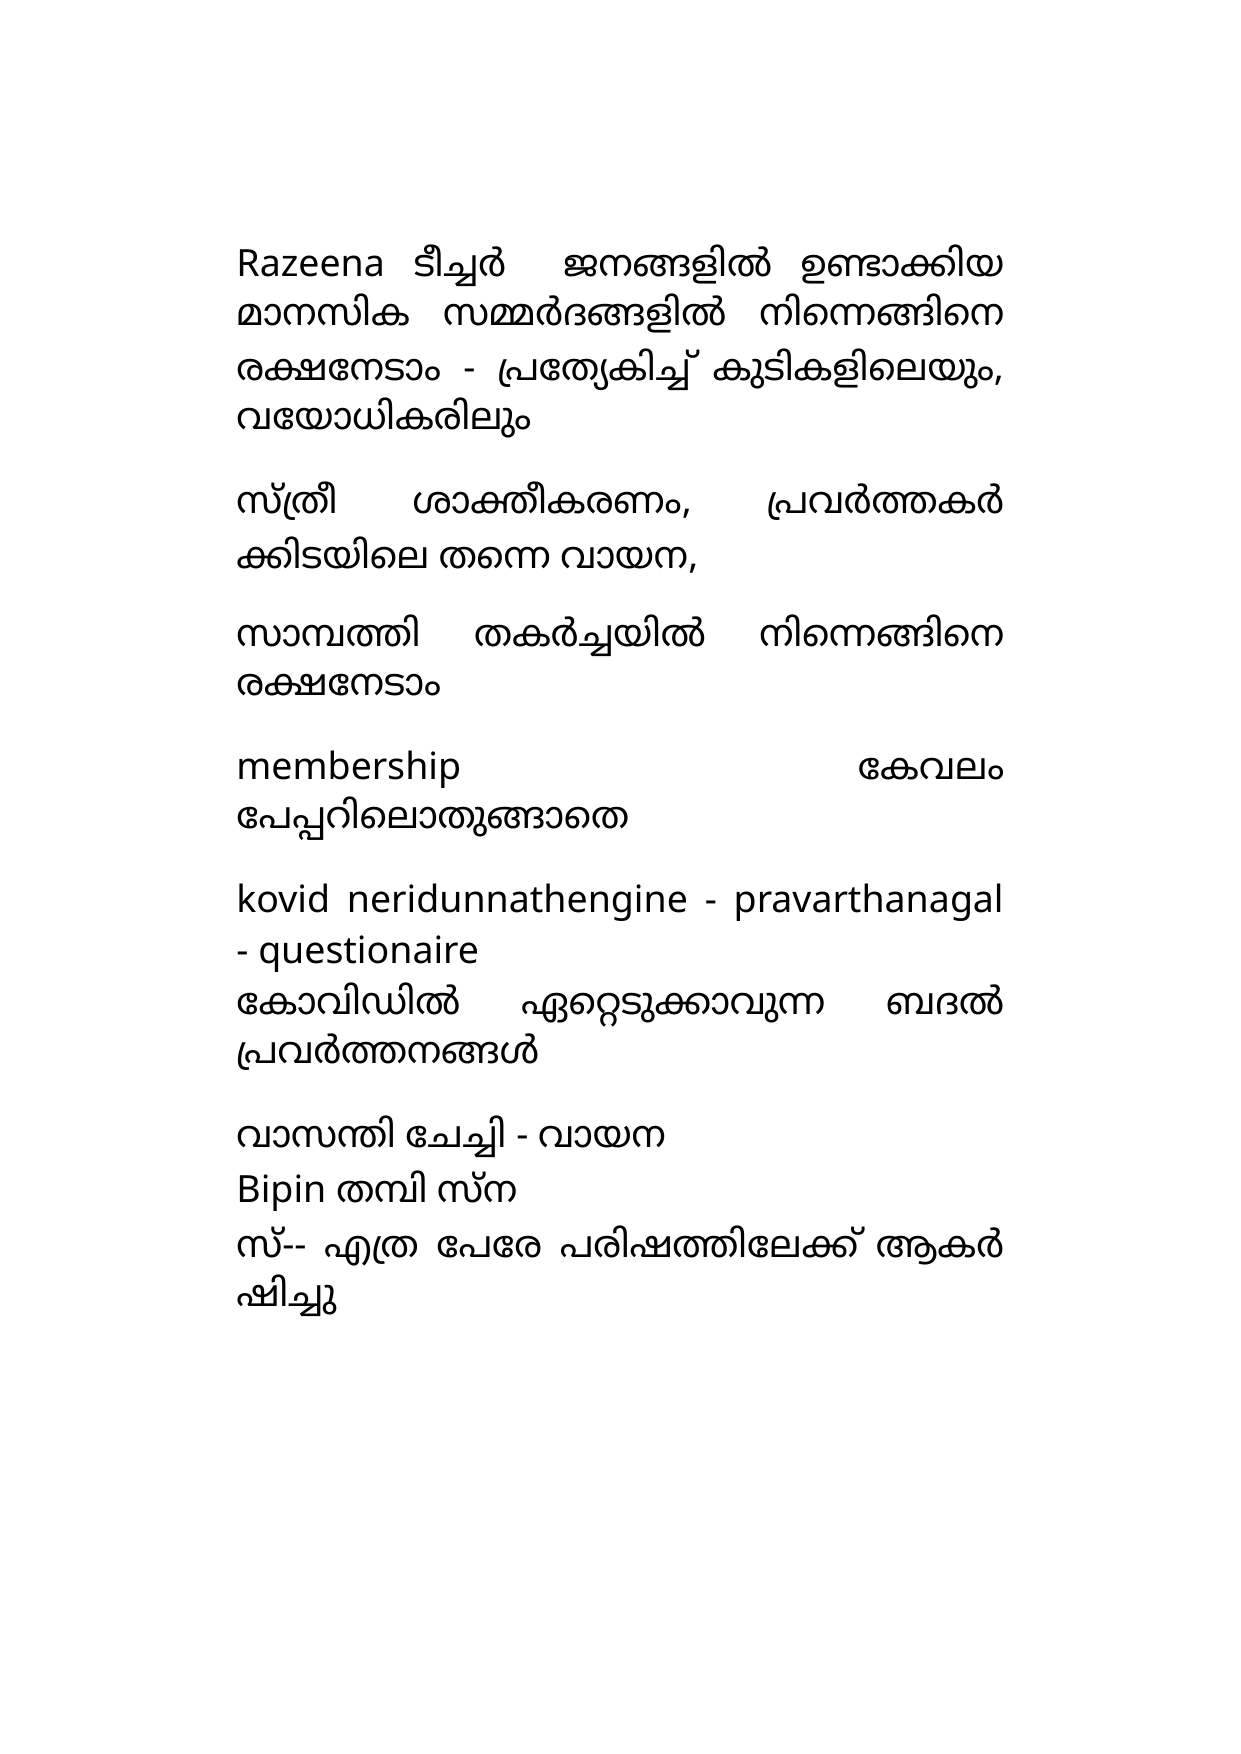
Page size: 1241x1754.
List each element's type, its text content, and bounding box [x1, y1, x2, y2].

text membership കേവലം പേപ്പറിലൊതുങ്ങാതെ [236, 739, 1004, 843]
text സാമ്പത്തി തകര്‍ച്ചയില്‍ നിന്നെങ്ങിനെ രക്ഷനേടാം [236, 613, 1004, 710]
text Bipin തമ്പി സ്ന [236, 1162, 1004, 1218]
text സ്ത്രീ ശാക്തീകരണം, പ്രവര്‍ത്തകര്‍ക്കിടയിലെ തന്നെ വായന, [236, 473, 1004, 584]
text kovid neridunnathengine - pravarthanagal - questionaire [236, 872, 1004, 974]
text ‍കോവിഡില്‍ ഏറ്റെടുക്കാവുന്ന ബദല്‍ പ്രവര്‍ത്തനങ്ങള്‍ [236, 974, 1004, 1078]
text വാസന്തി ചേച്ചി - വായന [236, 1107, 1004, 1162]
text സ്-- എത്ര പേരേ പരിഷത്തിലേക്ക് ആകര്‍ഷിച്ചു [236, 1218, 1004, 1322]
text Razeena ടീച്ചര്‍ ജനങ്ങളില്‍ ഉണ്ടാക്കിയ മാനസിക സമ്മര്‍ദങ്ങളില്‍ നിന്നെങ്ങിനെ രക്ഷനേടാം - പ്രത്യേകിച്ച് കുടികളിലെയും, വയോധികരിലും [236, 236, 1004, 444]
